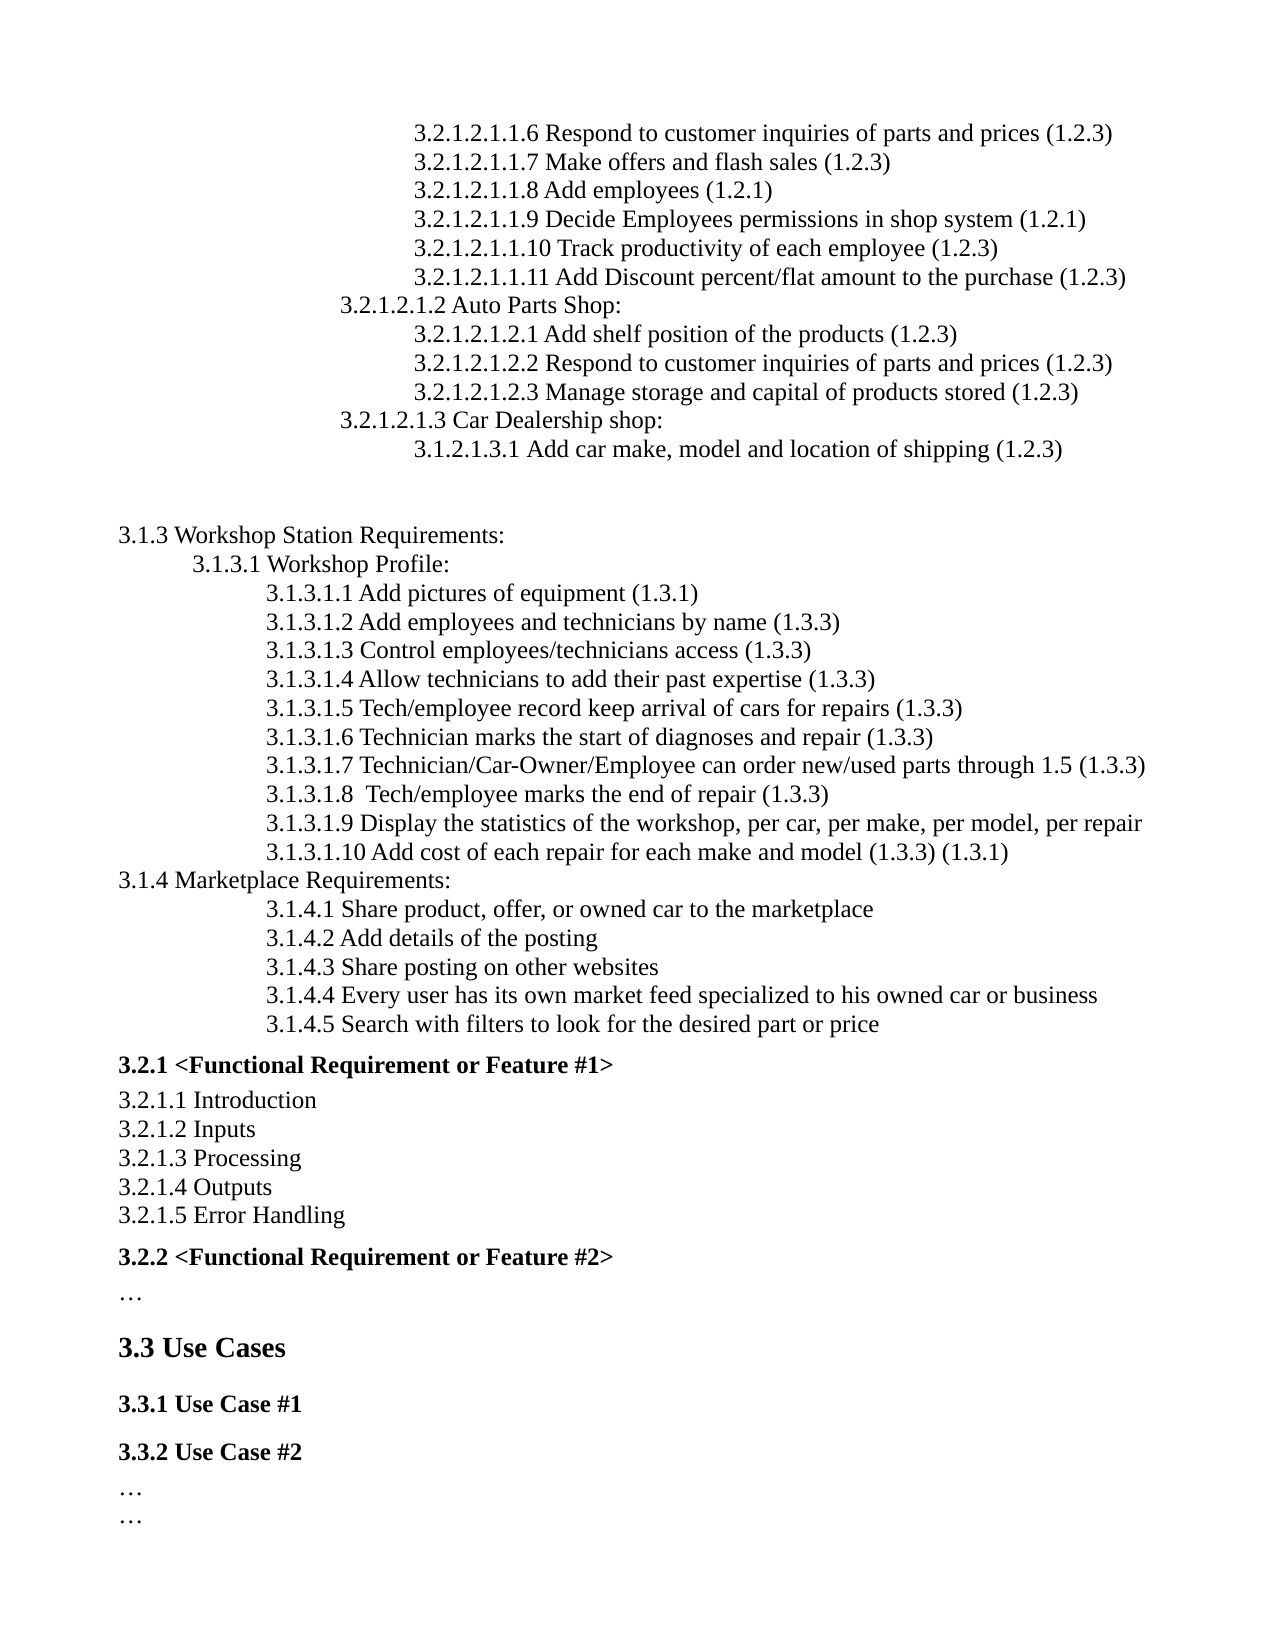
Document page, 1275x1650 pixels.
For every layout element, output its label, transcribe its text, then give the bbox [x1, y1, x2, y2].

text 3.2.1.5 Error Handling [118, 1201, 1157, 1229]
text 3.1.4.5 Search with filters to look for the desired part or price [118, 1009, 1157, 1038]
text 3.1.3.1 Workshop Profile: [118, 549, 1157, 578]
subtitle 3.3 Use Cases [118, 1331, 1157, 1364]
text 3.1.3.1.7 Technician/Car-Owner/Employee can order new/used parts through 1.5 (1.3.3) [118, 751, 1157, 779]
text 3.2.1.2.1.1.11 Add Discount percent/flat amount to the purchase (1.2.3) [118, 262, 1157, 291]
text 3.1.3.1.6 Technician marks the start of diagnoses and repair (1.3.3) [118, 722, 1157, 751]
text 3.1.3.1.1 Add pictures of equipment (1.3.1) [118, 578, 1157, 607]
text 3.2.1.2.1.1.6 Respond to customer inquiries of parts and prices (1.2.3) [118, 118, 1157, 147]
text 3.2.1.2.1.1.9 Decide Employees permissions in shop system (1.2.1) [118, 204, 1157, 233]
text … [118, 1500, 1157, 1529]
text 3.2.1.2.1.1.10 Track productivity of each employee (1.2.3) [118, 233, 1157, 262]
text 3.1.2.1.3.1 Add car make, model and location of shipping (1.2.3) [118, 434, 1157, 463]
text 3.1.4 Marketplace Requirements: [118, 866, 1157, 894]
text 3.1.4.3 Share posting on other websites [118, 952, 1157, 981]
text 3.1.3.1.5 Tech/employee record keep arrival of cars for repairs (1.3.3) [118, 693, 1157, 722]
text 3.2.1.2.1.1.8 Add employees (1.2.1) [118, 176, 1157, 204]
text 3.2.1.2.1.2.1 Add shelf position of the products (1.2.3) [118, 319, 1157, 348]
text 3.2.1.2.1.2.3 Manage storage and capital of products stored (1.2.3) [118, 377, 1157, 406]
subtitle 3.3.1 Use Case #1 [118, 1389, 1157, 1418]
text 3.2.1.2.1.2.2 Respond to customer inquiries of parts and prices (1.2.3) [118, 348, 1157, 377]
text 3.2.1.2.1.1.7 Make offers and flash sales (1.2.3) [118, 147, 1157, 176]
subtitle 3.2.1 <Functional Requirement or Feature #1> [118, 1051, 1157, 1079]
text 3.1.4.1 Share product, offer, or owned car to the marketplace [118, 894, 1157, 923]
subtitle 3.2.2 <Functional Requirement or Feature #2> [118, 1242, 1157, 1271]
text 3.1.3.1.9 Display the statistics of the workshop, per car, per make, per model, per repair [118, 808, 1157, 837]
text 3.1.3.1.4 Allow technicians to add their past expertise (1.3.3) [118, 664, 1157, 693]
text 3.1.4.4 Every user has its own market feed specialized to his owned car or business [118, 981, 1157, 1009]
text 3.1.4.2 Add details of the posting [118, 923, 1157, 952]
text 3.1.3.1.3 Control employees/technicians access (1.3.3) [118, 636, 1157, 664]
text 3.1.3 Workshop Station Requirements: [118, 521, 1157, 549]
text 3.2.1.3 Processing [118, 1143, 1157, 1172]
text 3.2.1.1 Introduction [118, 1086, 1157, 1114]
text 3.2.1.2 Inputs [118, 1114, 1157, 1143]
text 3.1.3.1.10 Add cost of each repair for each make and model (1.3.3) (1.3.1) [118, 837, 1157, 866]
text 3.1.3.1.2 Add employees and technicians by name (1.3.3) [118, 607, 1157, 636]
text 3.2.1.2.1.3 Car Dealership shop: [118, 406, 1157, 434]
text … [118, 1472, 1157, 1500]
text 3.2.1.4 Outputs [118, 1172, 1157, 1201]
text 3.1.3.1.8 Tech/employee marks the end of repair (1.3.3) [118, 779, 1157, 808]
text 3.2.1.2.1.2 Auto Parts Shop: [118, 291, 1157, 319]
subtitle 3.3.2 Use Case #2 [118, 1437, 1157, 1465]
text … [118, 1277, 1157, 1306]
